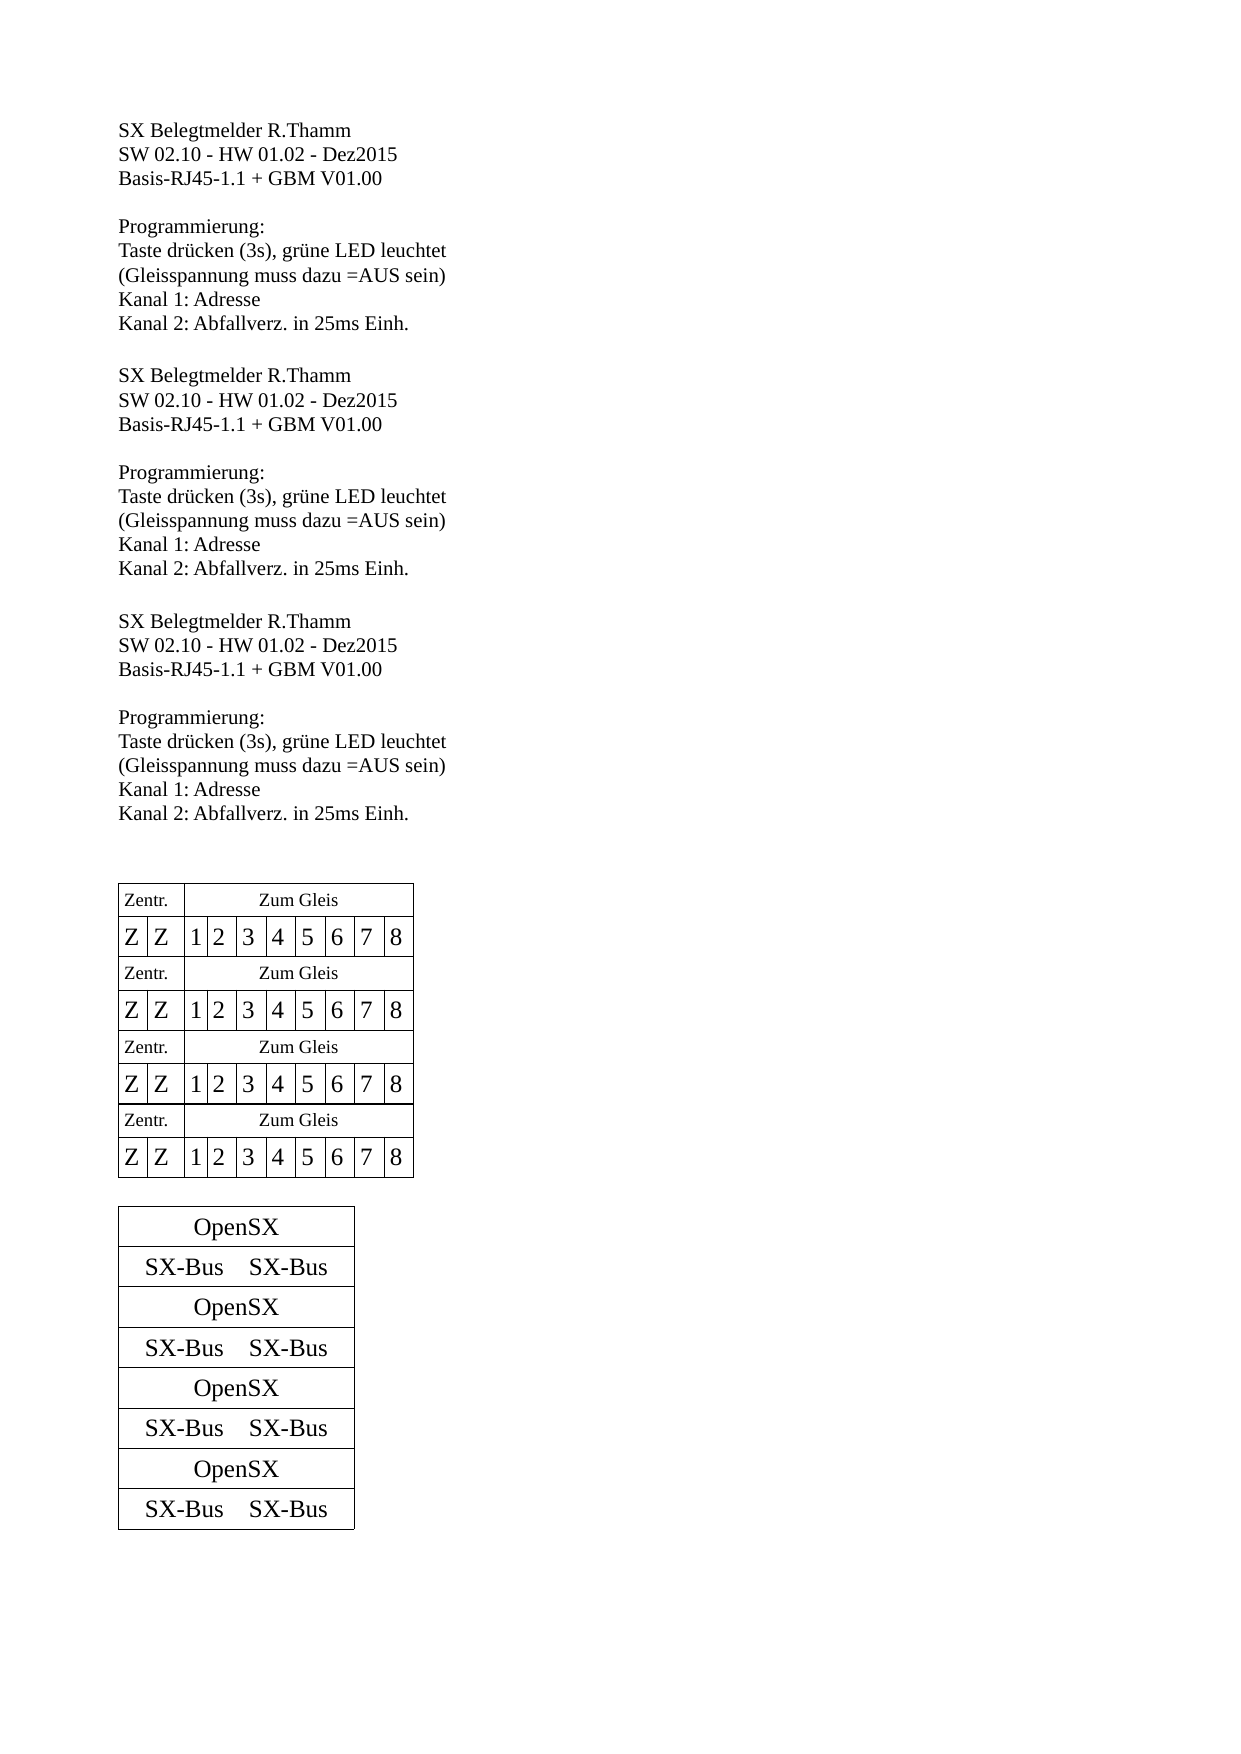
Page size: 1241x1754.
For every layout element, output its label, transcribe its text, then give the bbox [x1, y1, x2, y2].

table_cell 5 [296, 1064, 325, 1103]
table_cell 6 [326, 1064, 354, 1103]
table_cell 8 [385, 917, 413, 956]
table_cell 6 [326, 991, 354, 1030]
table_cell 8 [385, 991, 413, 1030]
table_cell Z [148, 1138, 184, 1177]
table_header Zum Gleis [185, 884, 413, 916]
table_cell 7 [355, 1138, 384, 1177]
table_cell Z [119, 1064, 147, 1103]
table_cell 5 [296, 991, 325, 1030]
text Programmierung: [118, 214, 1122, 238]
table_header OpenSX [119, 1368, 354, 1407]
table_header OpenSX [119, 1449, 354, 1488]
table_cell 7 [355, 991, 384, 1030]
table_header Zentr. [119, 884, 184, 916]
table_cell 8 [385, 1138, 413, 1177]
table_cell 3 [237, 991, 266, 1030]
table_cell 7 [355, 917, 384, 956]
table_cell Z [148, 991, 184, 1030]
text SW 02.10 - HW 01.02 - Dez2015 [118, 387, 532, 412]
table_header Zum Gleis [185, 1031, 413, 1063]
table_cell 4 [267, 991, 295, 1030]
table_cell 2 [208, 917, 236, 956]
text Kanal 1: Adresse [118, 777, 1122, 801]
text Taste drücken (3s), grüne LED leuchtet [118, 484, 1122, 508]
table_header Zentr. [119, 957, 184, 989]
table_cell 1 [185, 1138, 207, 1177]
table_cell 4 [267, 917, 295, 956]
table_header Zentr. [119, 1105, 184, 1137]
table_cell 5 [296, 1138, 325, 1177]
table_header Zentr. [119, 1031, 184, 1063]
table_header Zum Gleis [185, 957, 413, 989]
text SX Belegtmelder R.Thamm [118, 363, 1122, 387]
table_cell 1 [185, 917, 207, 956]
table_cell Z [148, 917, 184, 956]
table_cell Z [119, 991, 147, 1030]
text SX Belegtmelder R.Thamm [118, 609, 1122, 633]
table_cell SX-Bus SX-Bus [119, 1489, 354, 1528]
table_cell SX-Bus SX-Bus [119, 1409, 354, 1448]
table_header OpenSX [119, 1207, 354, 1246]
text SW 02.10 - HW 01.02 - Dez2015 [118, 142, 532, 166]
table_header Zum Gleis [185, 1105, 413, 1137]
text Kanal 2: Abfallverz. in 25ms Einh. [118, 801, 1122, 825]
text Basis-RJ45-1.1 + GBM V01.00 [118, 412, 532, 436]
table_cell Z [148, 1064, 184, 1103]
table_cell 2 [208, 1138, 236, 1177]
table_cell 6 [326, 1138, 354, 1177]
table_cell 2 [208, 991, 236, 1030]
text Programmierung: [118, 705, 1122, 729]
text Basis-RJ45-1.1 + GBM V01.00 [118, 166, 532, 190]
table_cell 3 [237, 917, 266, 956]
text Programmierung: [118, 460, 1122, 484]
text SW 02.10 - HW 01.02 - Dez2015 [118, 633, 532, 657]
table_cell 8 [385, 1064, 413, 1103]
text Kanal 1: Adresse [118, 532, 1122, 556]
text (Gleisspannung muss dazu =AUS sein) [118, 262, 1122, 287]
table_cell SX-Bus SX-Bus [119, 1247, 354, 1286]
table_cell Z [119, 917, 147, 956]
text SX Belegtmelder R.Thamm [118, 118, 1122, 142]
table_cell Z [119, 1138, 147, 1177]
text (Gleisspannung muss dazu =AUS sein) [118, 508, 1122, 532]
table_cell 6 [326, 917, 354, 956]
table_cell 1 [185, 991, 207, 1030]
text Kanal 2: Abfallverz. in 25ms Einh. [118, 311, 1122, 335]
table_cell 2 [208, 1064, 236, 1103]
table_cell 5 [296, 917, 325, 956]
text (Gleisspannung muss dazu =AUS sein) [118, 753, 1122, 777]
table_cell 4 [267, 1064, 295, 1103]
text Kanal 1: Adresse [118, 287, 1122, 311]
table_cell 3 [237, 1138, 266, 1177]
table_header OpenSX [119, 1287, 354, 1327]
table_cell 4 [267, 1138, 295, 1177]
table_cell 3 [237, 1064, 266, 1103]
table_cell 1 [185, 1064, 207, 1103]
text Basis-RJ45-1.1 + GBM V01.00 [118, 657, 532, 681]
text Kanal 2: Abfallverz. in 25ms Einh. [118, 556, 1122, 580]
text Taste drücken (3s), grüne LED leuchtet [118, 729, 1122, 753]
text Taste drücken (3s), grüne LED leuchtet [118, 238, 1122, 262]
table_cell SX-Bus SX-Bus [119, 1328, 354, 1367]
table_cell 7 [355, 1064, 384, 1103]
